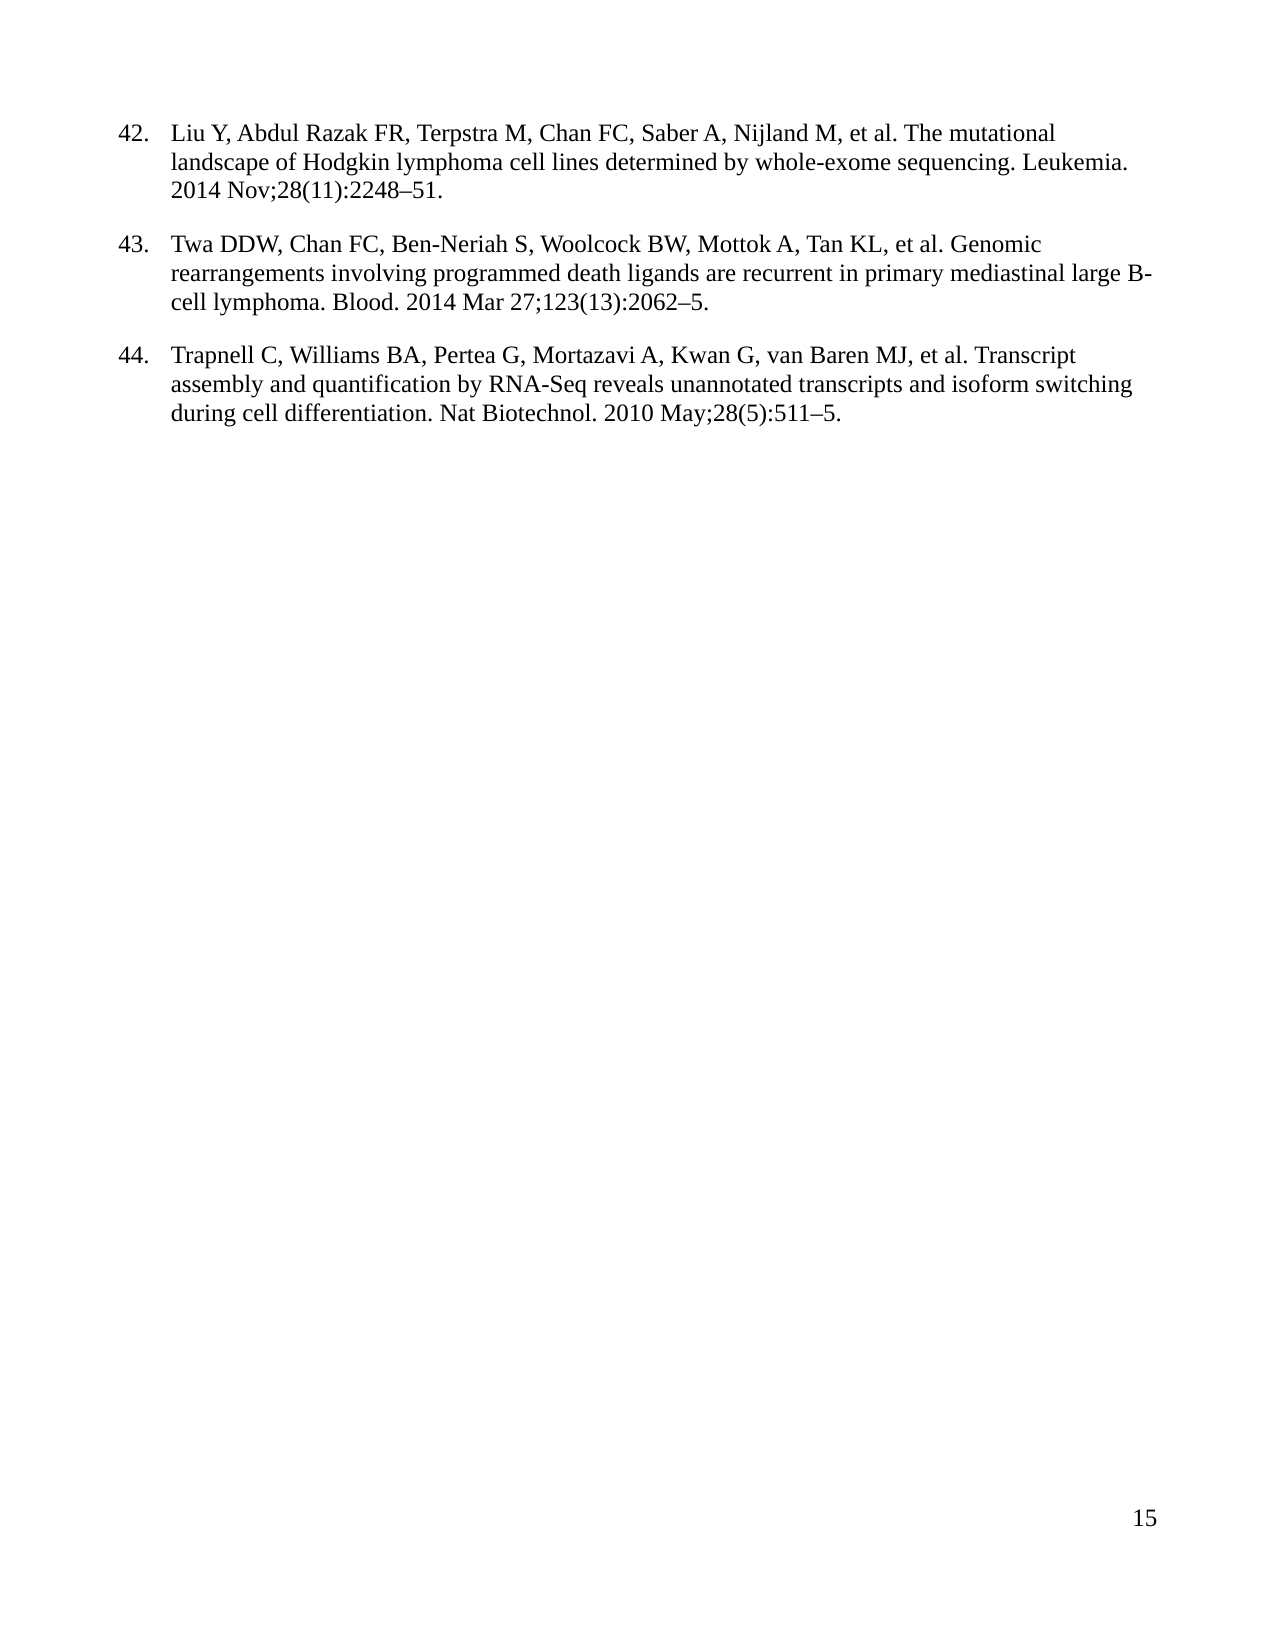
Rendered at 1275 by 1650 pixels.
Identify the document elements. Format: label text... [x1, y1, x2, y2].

text 43. Twa DDW, Chan FC, Ben-Neriah S, Woolcock BW, Mottok A, Tan KL, et al. Genomic rearrangements involving programmed death ligands are recurrent in primary mediastinal large B-cell lymphoma. Blood. 2014 Mar 27;123(13):2062–5. [118, 229, 1157, 316]
text 44. Trapnell C, Williams BA, Pertea G, Mortazavi A, Kwan G, van Baren MJ, et al. Transcript assembly and quantification by RNA-Seq reveals unannotated transcripts and isoform switching during cell differentiation. Nat Biotechnol. 2010 May;28(5):511–5. [118, 341, 1157, 427]
text 42. Liu Y, Abdul Razak FR, Terpstra M, Chan FC, Saber A, Nijland M, et al. The mutational landscape of Hodgkin lymphoma cell lines determined by whole-exome sequencing. Leukemia. 2014 Nov;28(11):2248–51. [118, 118, 1157, 204]
